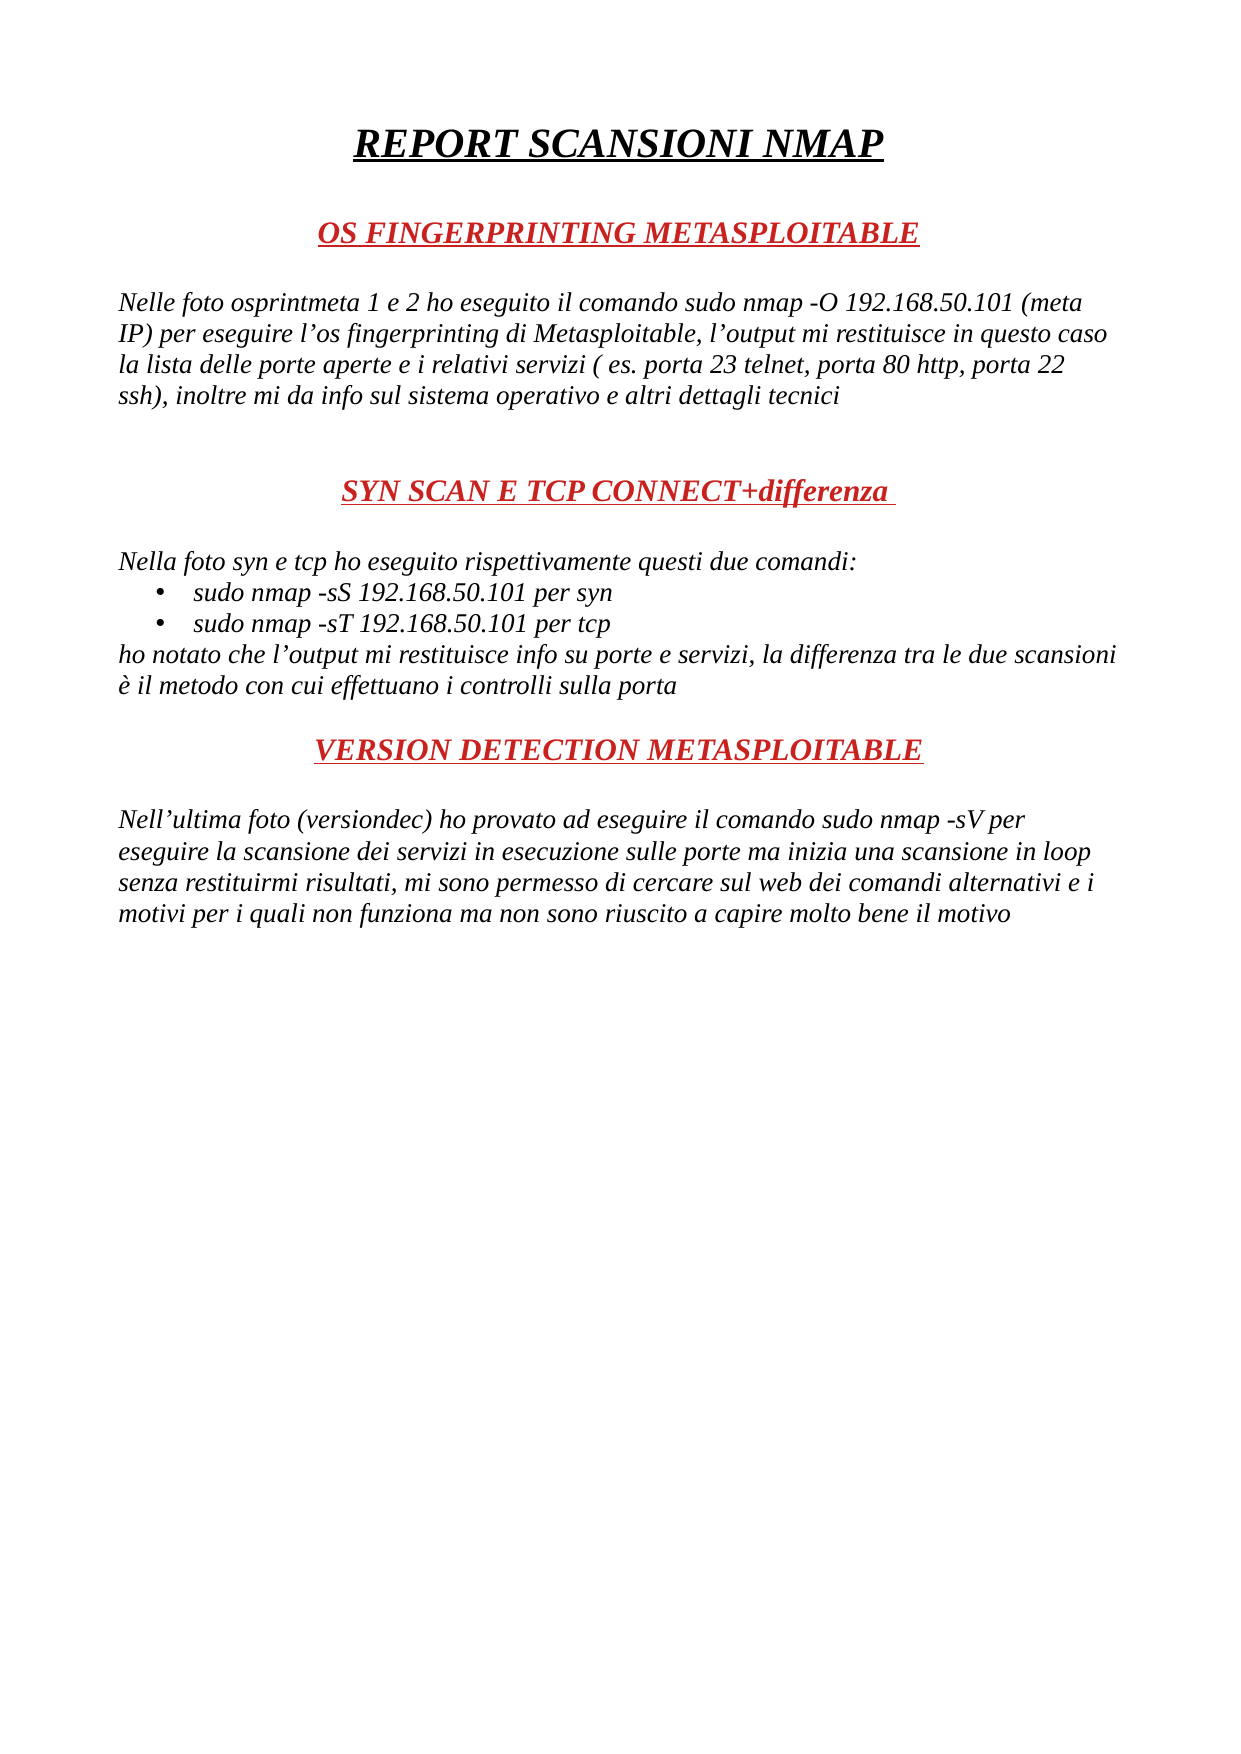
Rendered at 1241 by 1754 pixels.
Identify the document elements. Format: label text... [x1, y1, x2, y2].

text Nelle foto osprintmeta 1 e 2 ho eseguito il comando sudo nmap -O 192.168.50.101 (meta IP) per eseguire l’os fingerprinting di Metasploitable, l’output mi restituisce in questo caso la lista delle porte aperte e i relativi servizi ( es. porta 23 telnet, porta 80 http, porta 22 ssh), inoltre mi da info sul sistema operativo e altri dettagli tecnici [118, 286, 1122, 410]
text REPORT SCANSIONI NMAP [118, 118, 1122, 166]
text VERSION DETECTION METASPLOITABLE [118, 732, 1122, 768]
text Nella foto syn e tcp ho eseguito rispettivamente questi due comandi: [118, 544, 1122, 576]
text Nell’ultima foto (versiondec) ho provato ad eseguire il comando sudo nmap -sV per eseguire la scansione dei servizi in esecuzione sulle porte ma inizia una scansione in loop senza restituirmi risultati, mi sono permesso di cercare sul web dei comandi alternativi e i motivi per i quali non funziona ma non sono riuscito a capire molto bene il motivo [118, 803, 1122, 928]
list sudo nmap -sS 192.168.50.101 per syn [156, 576, 1122, 607]
text OS FINGERPRINTING METASPLOITABLE [118, 214, 1122, 250]
text ho notato che l’output mi restituisce info su porte e servizi, la differenza tra le due scansioni è il metodo con cui effettuano i controlli sulla porta [118, 638, 1122, 701]
text SYN SCAN E TCP CONNECT+differenza [118, 473, 1122, 509]
list sudo nmap -sT 192.168.50.101 per tcp [156, 607, 1122, 638]
